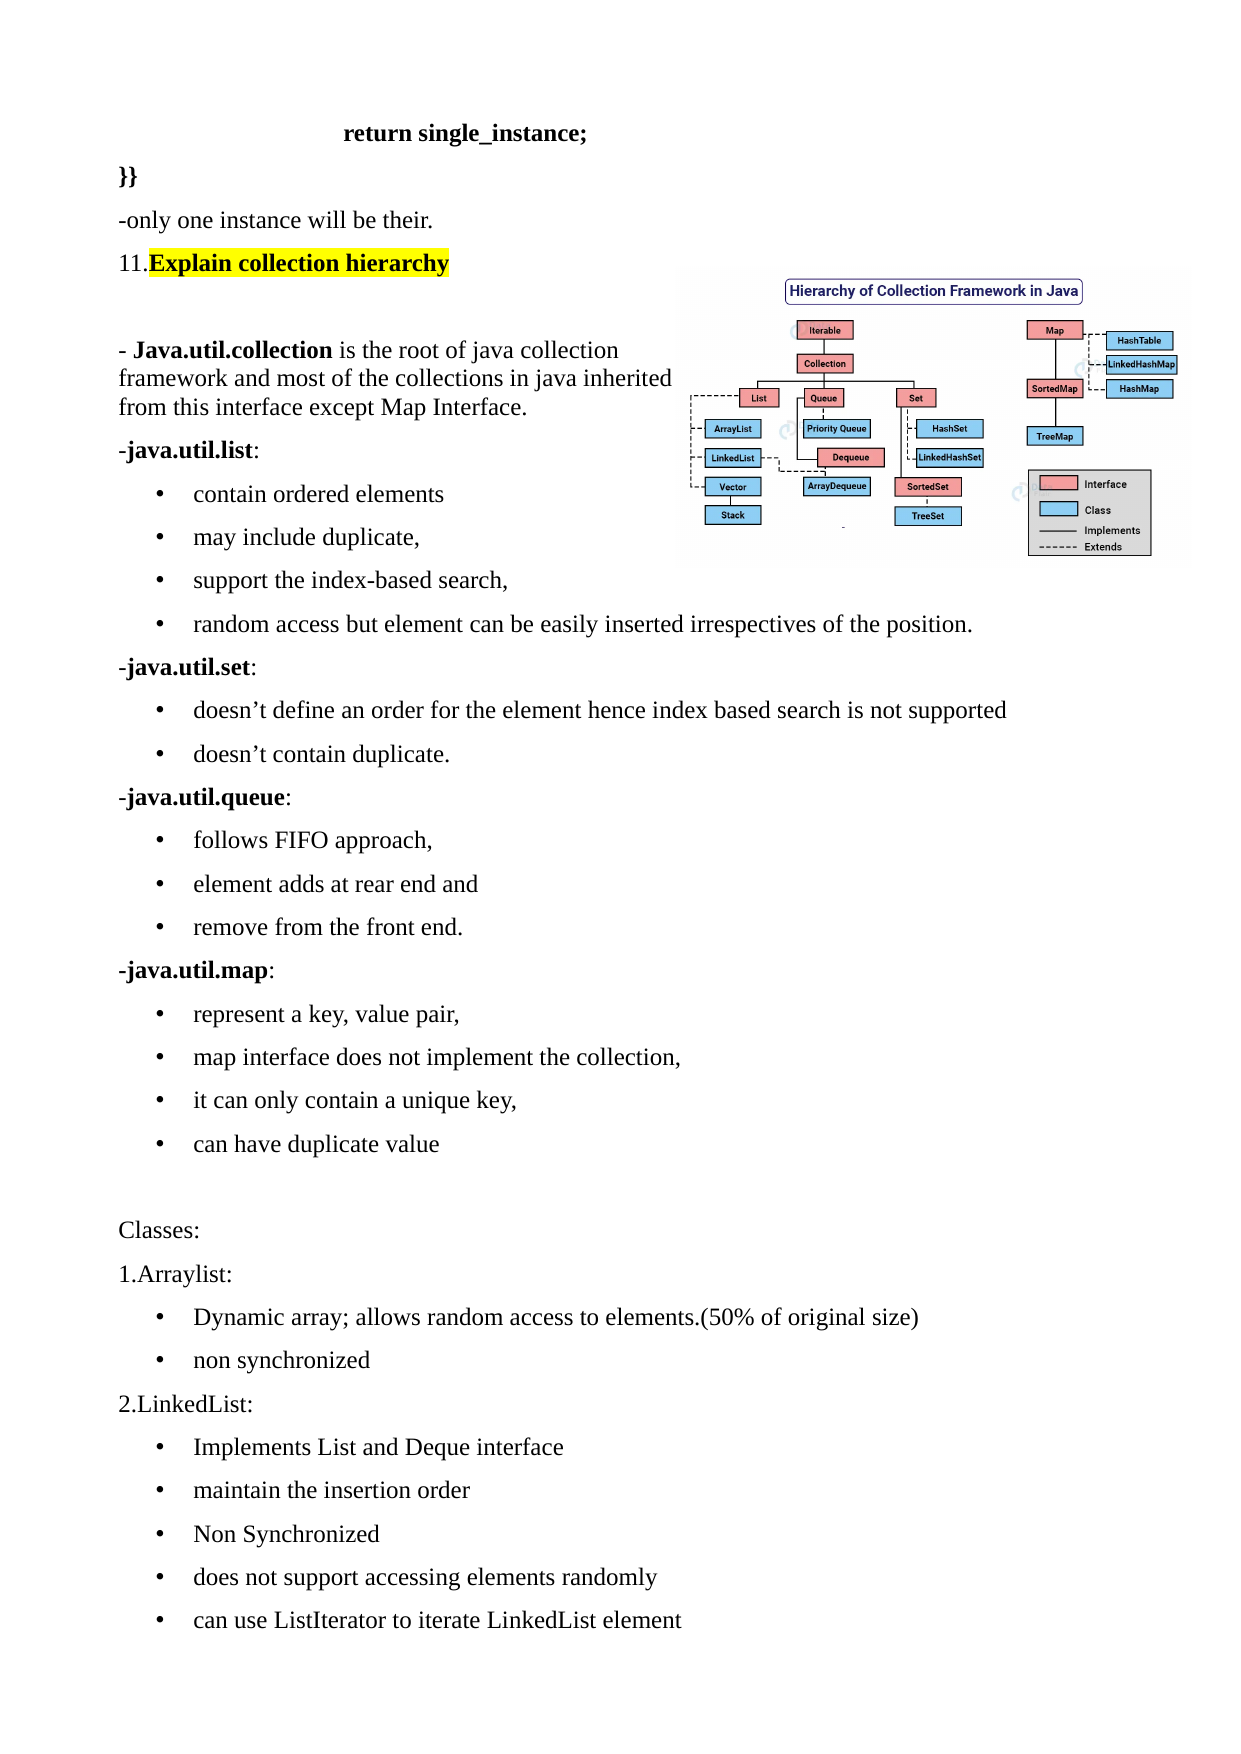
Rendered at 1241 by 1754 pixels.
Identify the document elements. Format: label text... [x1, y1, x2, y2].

text 11.Explain collection hierarchy [118, 248, 1122, 277]
list non synchronized [156, 1346, 1122, 1374]
list may include duplicate, [156, 522, 674, 551]
text return single_instance; [118, 118, 1122, 147]
list doesn’t contain duplicate. [156, 739, 1122, 768]
list remove from the front end. [156, 912, 1122, 941]
list element adds at rear end and [156, 869, 1122, 898]
list contain ordered elements [156, 479, 674, 508]
list Implements List and Deque interface [156, 1432, 1122, 1461]
text Classes: [118, 1216, 1122, 1244]
list map interface does not implement the collection, [156, 1042, 1122, 1071]
picture [674, 266, 1193, 568]
list it can only contain a unique key, [156, 1086, 1122, 1114]
text -java.util.list: [118, 436, 674, 464]
list represent a key, value pair, [156, 999, 1122, 1028]
text 1.Arraylist: [118, 1259, 1122, 1288]
list does not support accessing elements randomly [156, 1562, 1122, 1591]
text - Java.util.collection is the root of java collection framework and most of the collections in java inherited from this interface except Map Interface. [118, 335, 674, 421]
list Dynamic array; allows random access to elements.(50% of original size) [156, 1302, 1122, 1331]
text }} [118, 161, 1122, 190]
text -java.util.queue: [118, 782, 1122, 811]
list random access but element can be easily inserted irrespectives of the position. [156, 609, 1122, 638]
list maintain the insertion order [156, 1476, 1122, 1504]
list support the index-based search, [156, 566, 1122, 594]
text -only one instance will be their. [118, 205, 1122, 233]
list can use ListIterator to iterate LinkedList element [156, 1606, 1122, 1634]
list can have duplicate value [156, 1129, 1122, 1158]
text -java.util.set: [118, 652, 1122, 681]
list doesn’t define an order for the element hence index based search is not supported [156, 696, 1122, 724]
list Non Synchronized [156, 1519, 1122, 1548]
text 2.LinkedList: [118, 1389, 1122, 1418]
list follows FIFO approach, [156, 826, 1122, 854]
text -java.util.map: [118, 956, 1122, 984]
